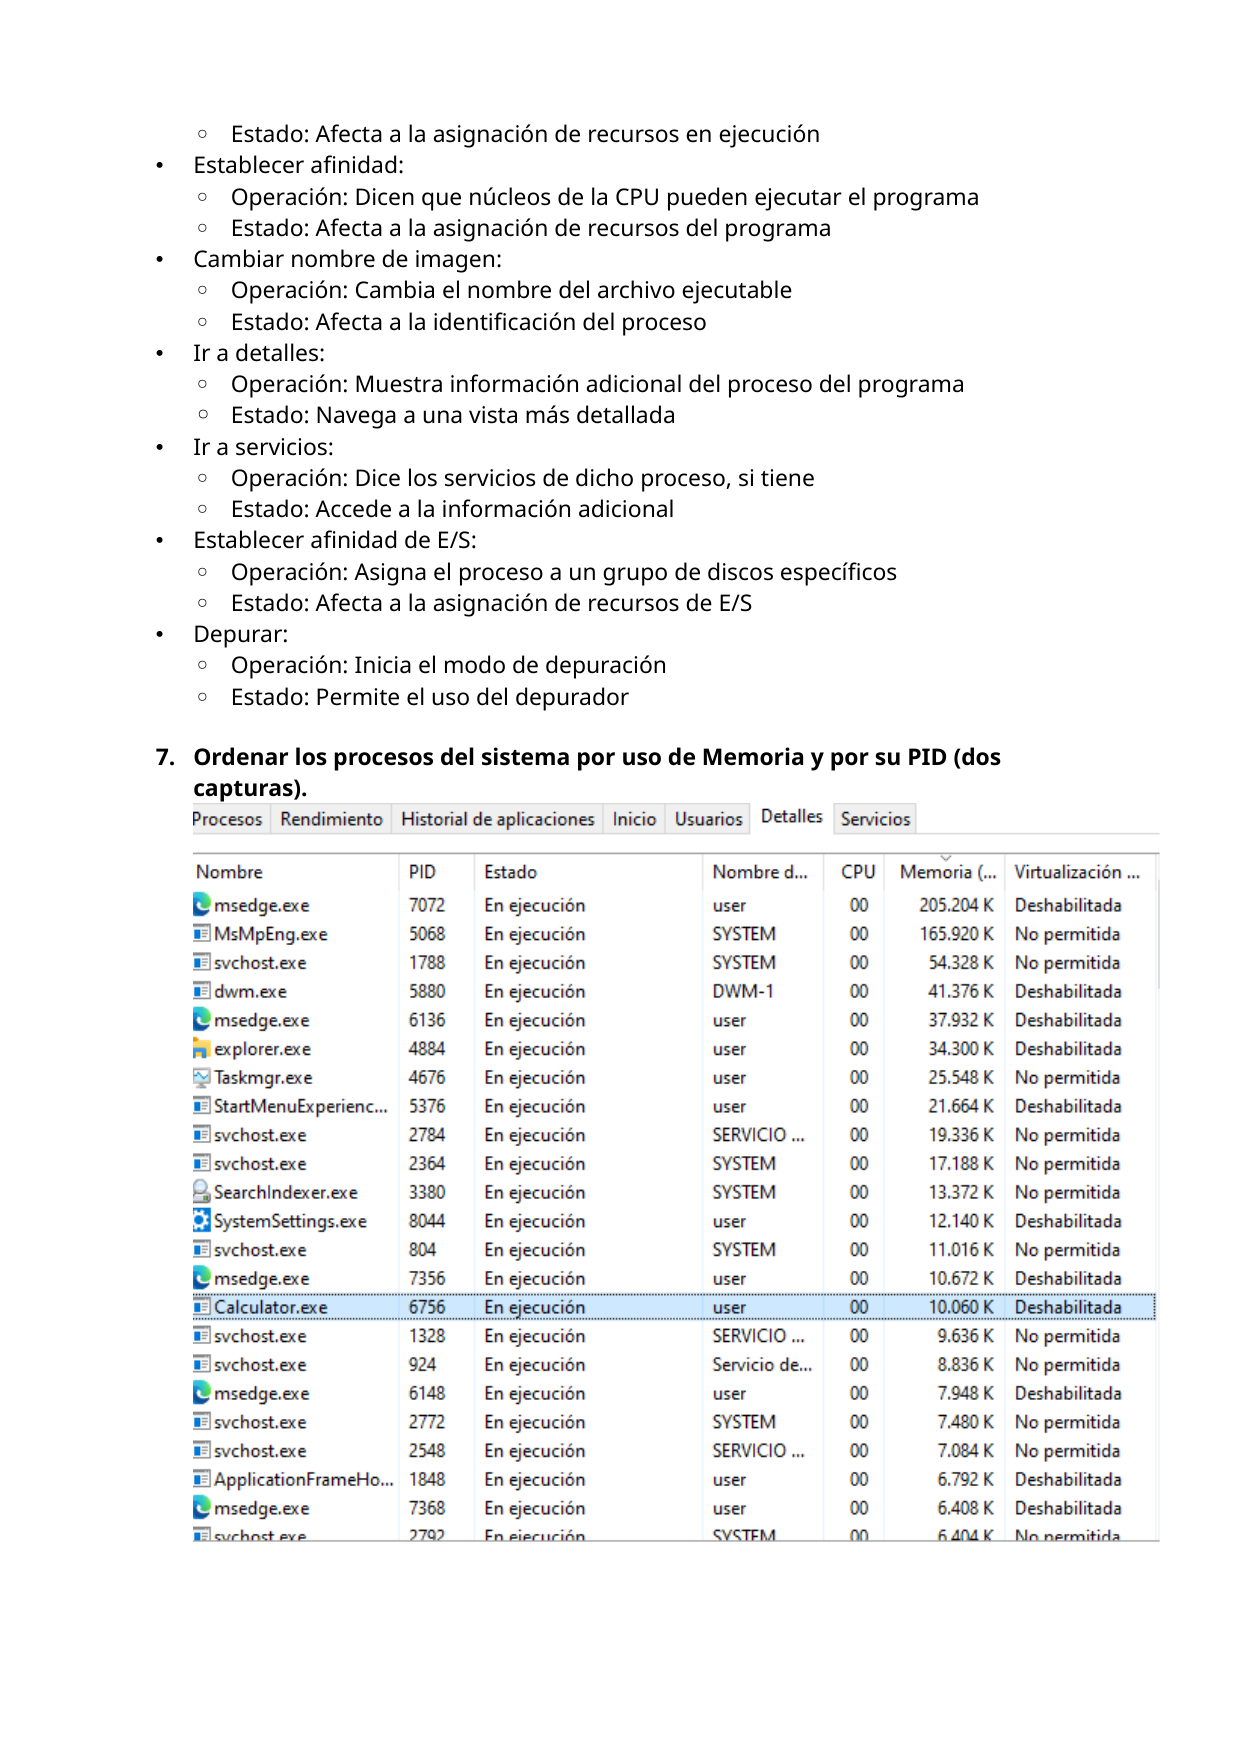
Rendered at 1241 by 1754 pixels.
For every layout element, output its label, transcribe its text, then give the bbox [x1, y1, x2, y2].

list Operación: Cambia el nombre del archivo ejecutable [193, 274, 1122, 306]
list Ordenar los procesos del sistema por uso de Memoria y por su PID (dos capturas). [156, 741, 1122, 803]
list Operación: Inicia el modo de depuración [193, 649, 1122, 681]
list Establecer afinidad de E/S: [156, 524, 1122, 556]
list Estado: Navega a una vista más detallada [193, 399, 1122, 431]
list Estado: Afecta a la asignación de recursos en ejecución [193, 118, 1122, 149]
list Estado: Afecta a la asignación de recursos de E/S [193, 587, 1122, 618]
list Operación: Muestra información adicional del proceso del programa [193, 368, 1122, 399]
list Depurar: [156, 618, 1122, 649]
list Estado: Afecta a la identificación del proceso [193, 306, 1122, 337]
list Operación: Asigna el proceso a un grupo de discos específicos [193, 556, 1122, 587]
list Cambiar nombre de imagen: [156, 243, 1122, 274]
list Ir a servicios: [156, 431, 1122, 462]
picture [193, 803, 1160, 1548]
list Estado: Accede a la información adicional [193, 493, 1122, 524]
list Establecer afinidad: [156, 149, 1122, 181]
list Estado: Permite el uso del depurador [193, 681, 1122, 712]
list Operación: Dice los servicios de dicho proceso, si tiene [193, 462, 1122, 493]
list Ir a detalles: [156, 337, 1122, 368]
list Operación: Dicen que núcleos de la CPU pueden ejecutar el programa [193, 181, 1122, 212]
list Estado: Afecta a la asignación de recursos del programa [193, 212, 1122, 243]
